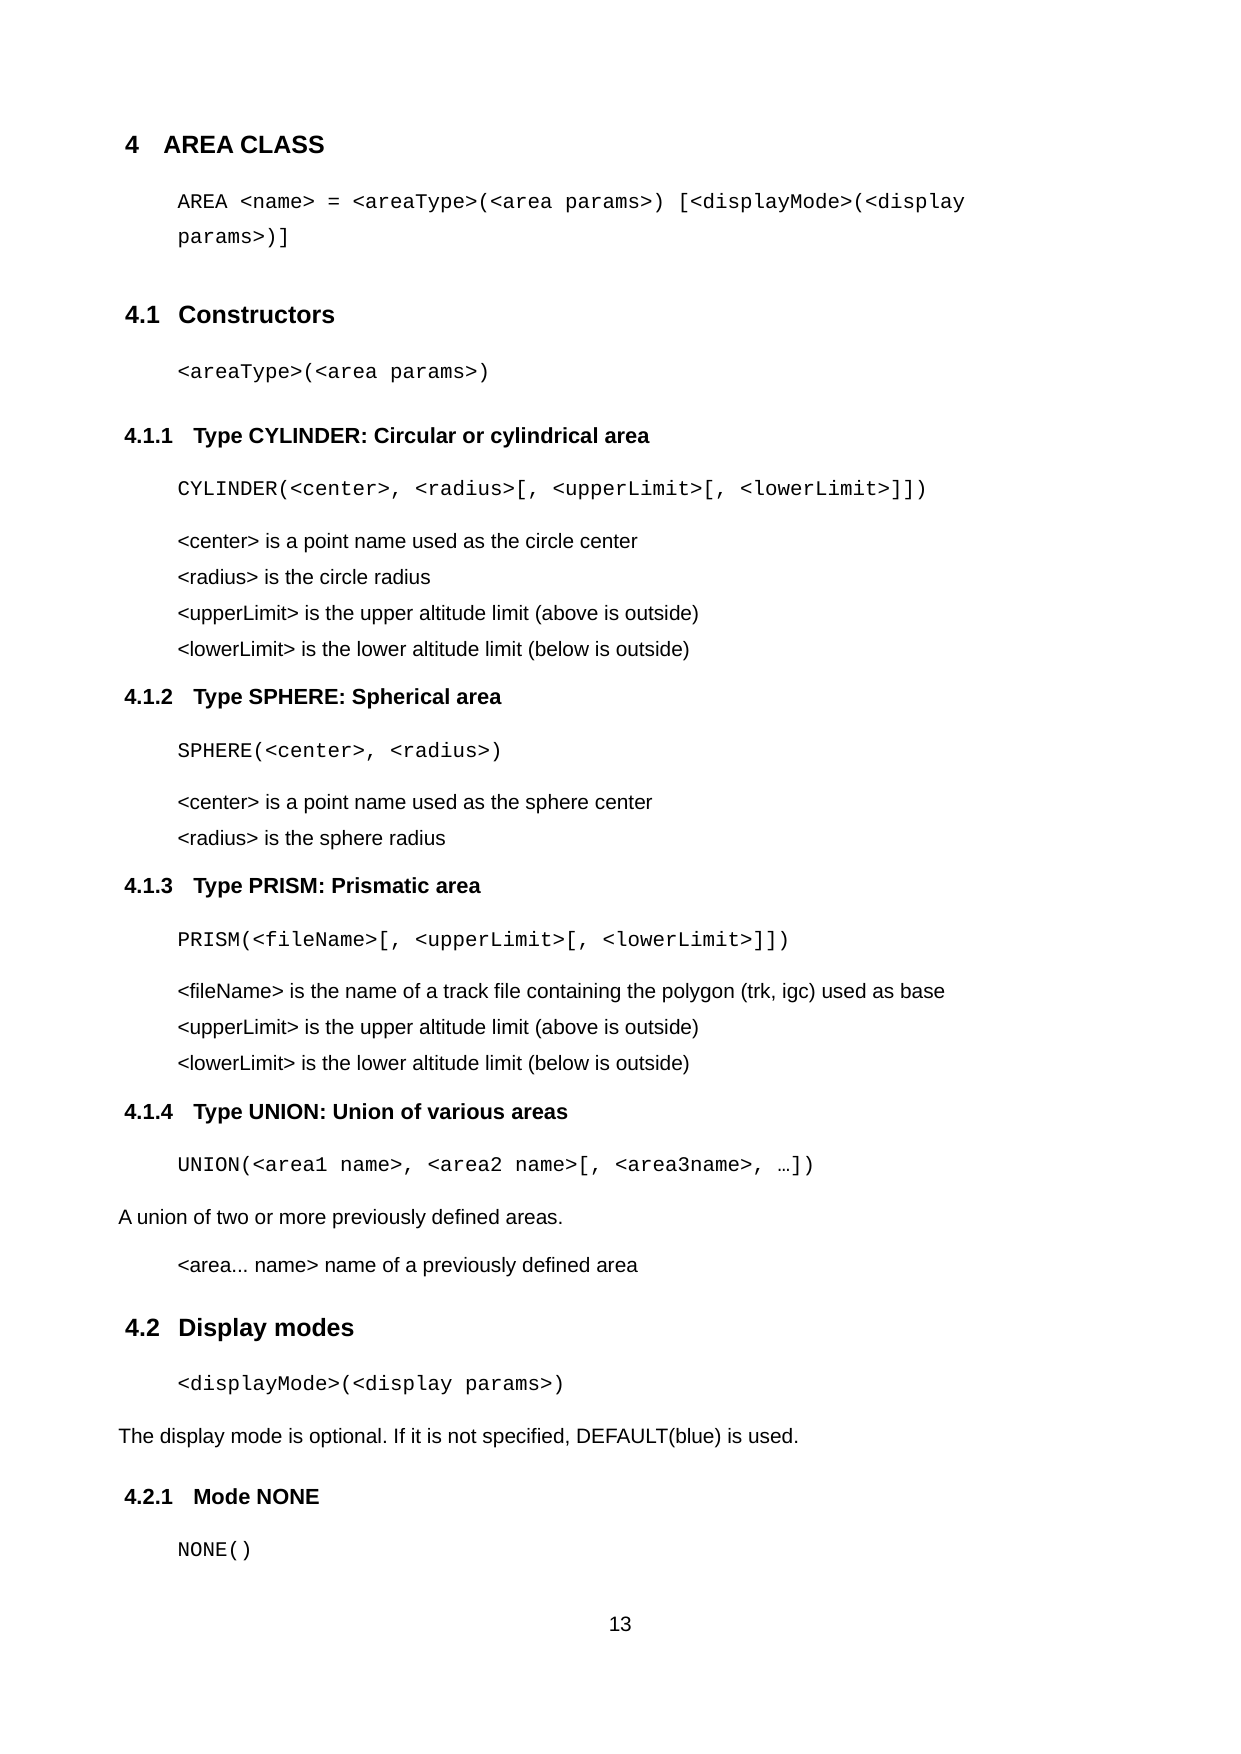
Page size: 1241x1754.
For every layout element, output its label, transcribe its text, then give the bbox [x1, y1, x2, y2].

text CYLINDER(<center>, <radius>[, <upperLimit>[, <lowerLimit>]]) [177, 478, 1063, 502]
list <center> is a point name used as the circle center [177, 528, 1122, 552]
subtitle Type SPHERE: Spherical area [118, 684, 1122, 709]
list <upperLimit> is the upper altitude limit (above is outside) [177, 600, 1122, 624]
text The display mode is optional. If it is not specified, DEFAULT(blue) is used. [118, 1423, 1122, 1447]
subtitle Type PRISM: Prismatic area [118, 873, 1122, 899]
text A union of two or more previously defined areas. [118, 1204, 1122, 1228]
text UNION(<area1 name>, <area2 name>[, <area3name>, …]) [177, 1154, 1063, 1178]
text SPHERE(<center>, <radius>) [177, 739, 1063, 763]
text PRISM(<fileName>[, <upperLimit>[, <lowerLimit>]]) [177, 929, 1063, 953]
subtitle Type CYLINDER: Circular or cylindrical area [118, 423, 1122, 448]
list <lowerLimit> is the lower altitude limit (below is outside) [177, 1051, 1122, 1075]
list <radius> is the circle radius [177, 564, 1122, 588]
text <areaType>(<area params>) [177, 361, 1063, 384]
list <area... name> name of a previously defined area [177, 1253, 1122, 1277]
list <upperLimit> is the upper altitude limit (above is outside) [177, 1015, 1122, 1039]
text AREA <name> = <areaType>(<area params>) [<displayMode>(<display params>)] [177, 191, 1063, 250]
list <fileName> is the name of a track file containing the polygon (trk, igc) used as base [177, 979, 1122, 1003]
list <center> is a point name used as the sphere center [177, 790, 1122, 814]
subtitle Mode NONE [118, 1484, 1122, 1509]
list <radius> is the sphere radius [177, 826, 1122, 850]
subtitle Constructors [118, 300, 1122, 329]
list <lowerLimit> is the lower altitude limit (below is outside) [177, 636, 1122, 660]
subtitle AREA class [118, 130, 1122, 159]
subtitle Type UNION: Union of various areas [118, 1099, 1122, 1124]
subtitle Display modes [118, 1312, 1122, 1341]
text NONE() [177, 1539, 1063, 1563]
text <displayMode>(<display params>) [177, 1373, 1063, 1397]
